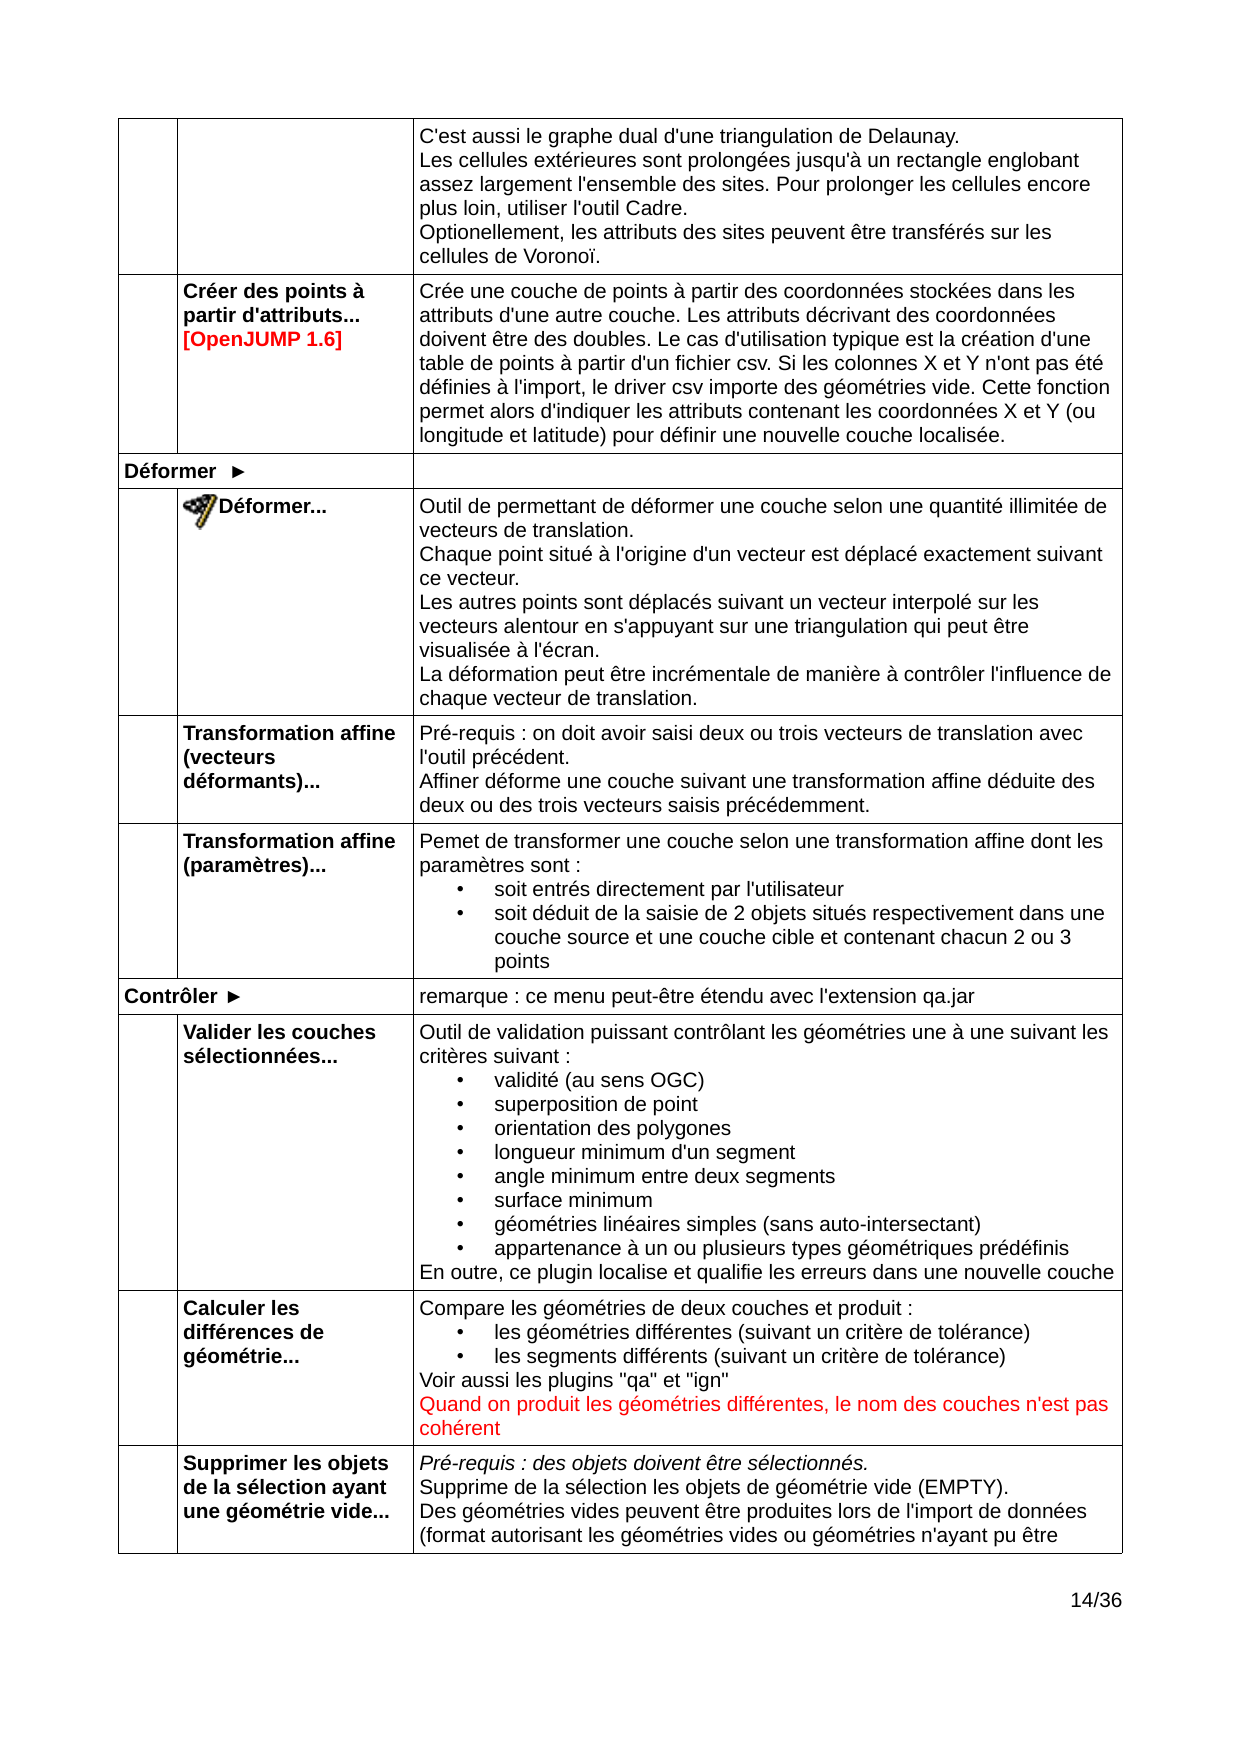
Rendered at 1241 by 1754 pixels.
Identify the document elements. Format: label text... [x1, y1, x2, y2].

table_cell Transformation affine (vecteurs déformants)... [178, 716, 413, 823]
table_cell Déformer... [178, 489, 413, 529]
table_cell [414, 454, 1122, 488]
table_cell Compare les géométries de deux couches et produit : les géométries différentes (suivant un critère de tolérance) les segments différents (suivant un critère de tolérance) Voir aussi les plugins "qa" et "ign" Quand on produit les géométries différentes, le nom des couches n'est pas cohérent [414, 1291, 1122, 1445]
table_cell Pré-requis : on doit avoir saisi deux ou trois vecteurs de translation avec l'outil précédent. Affiner déforme une couche suivant une transformation affine déduite des deux ou des trois vecteurs saisis précédemment. [414, 716, 1122, 823]
table_cell C'est aussi le graphe dual d'une triangulation de Delaunay. Les cellules extérieures sont prolongées jusqu'à un rectangle englobant assez largement l'ensemble des sites. Pour prolonger les cellules encore plus loin, utiliser l'outil Cadre. Optionellement, les attributs des sites peuvent être transférés sur les cellules de Voronoï. [414, 119, 1122, 273]
table_cell Contrôler ► [119, 979, 413, 1014]
table_cell [119, 119, 177, 273]
table_cell Créer des points à partir d'attributs... [OpenJUMP 1.6] [178, 275, 413, 453]
table_cell Valider les couches sélectionnées... [178, 1015, 413, 1290]
table_cell [119, 1446, 177, 1553]
table_cell [119, 275, 177, 453]
table_cell [119, 1291, 177, 1445]
table_cell [119, 824, 177, 978]
table_cell Transformation affine (paramètres)... [178, 824, 413, 978]
table_cell Calculer les différences de géométrie... [178, 1291, 413, 1445]
table_cell [178, 119, 413, 273]
table_cell [119, 1015, 177, 1290]
table_cell [119, 716, 177, 823]
table_cell Pemet de transformer une couche selon une transformation affine dont les paramètres sont : soit entrés directement par l'utilisateur soit déduit de la saisie de 2 objets situés respectivement dans une couche source et une couche cible et contenant chacun 2 ou 3 points [414, 824, 1122, 978]
table_cell Crée une couche de points à partir des coordonnées stockées dans les attributs d'une autre couche. Les attributs décrivant des coordonnées doivent être des doubles. Le cas d'utilisation typique est la création d'une table de points à partir d'un fichier csv. Si les colonnes X et Y n'ont pas été définies à l'import, le driver csv importe des géométries vide. Cette fonction permet alors d'indiquer les attributs contenant les coordonnées X et Y (ou longitude et latitude) pour définir une nouvelle couche localisée. [414, 275, 1122, 453]
table_cell Déformer ► [119, 454, 413, 488]
table_cell Supprimer les objets de la sélection ayant une géométrie vide... [178, 1446, 413, 1553]
table_cell remarque : ce menu peut-être étendu avec l'extension qa.jar [414, 979, 1122, 1014]
table_cell [178, 530, 413, 715]
table_cell Outil de validation puissant contrôlant les géométries une à une suivant les critères suivant : validité (au sens OGC) superposition de point orientation des polygones longueur minimum d'un segment angle minimum entre deux segments surface minimum géométries linéaires simples (sans auto-intersectant) appartenance à un ou plusieurs types géométriques prédéfinis En outre, ce plugin localise et qualifie les erreurs dans une nouvelle couche [414, 1015, 1122, 1290]
table_cell Outil de permettant de déformer une couche selon une quantité illimitée de vecteurs de translation. Chaque point situé à l'origine d'un vecteur est déplacé exactement suivant ce vecteur. Les autres points sont déplacés suivant un vecteur interpolé sur les vecteurs alentour en s'appuyant sur une triangulation qui peut être visualisée à l'écran. La déformation peut être incrémentale de manière à contrôler l'influence de chaque vecteur de translation. [414, 489, 1122, 715]
table_cell Pré-requis : des objets doivent être sélectionnés. Supprime de la sélection les objets de géométrie vide (EMPTY). Des géométries vides peuvent être produites lors de l'import de données (format autorisant les géométries vides ou géométries n'ayant pu être [414, 1446, 1122, 1553]
table_cell [119, 489, 177, 715]
picture [182, 494, 219, 530]
